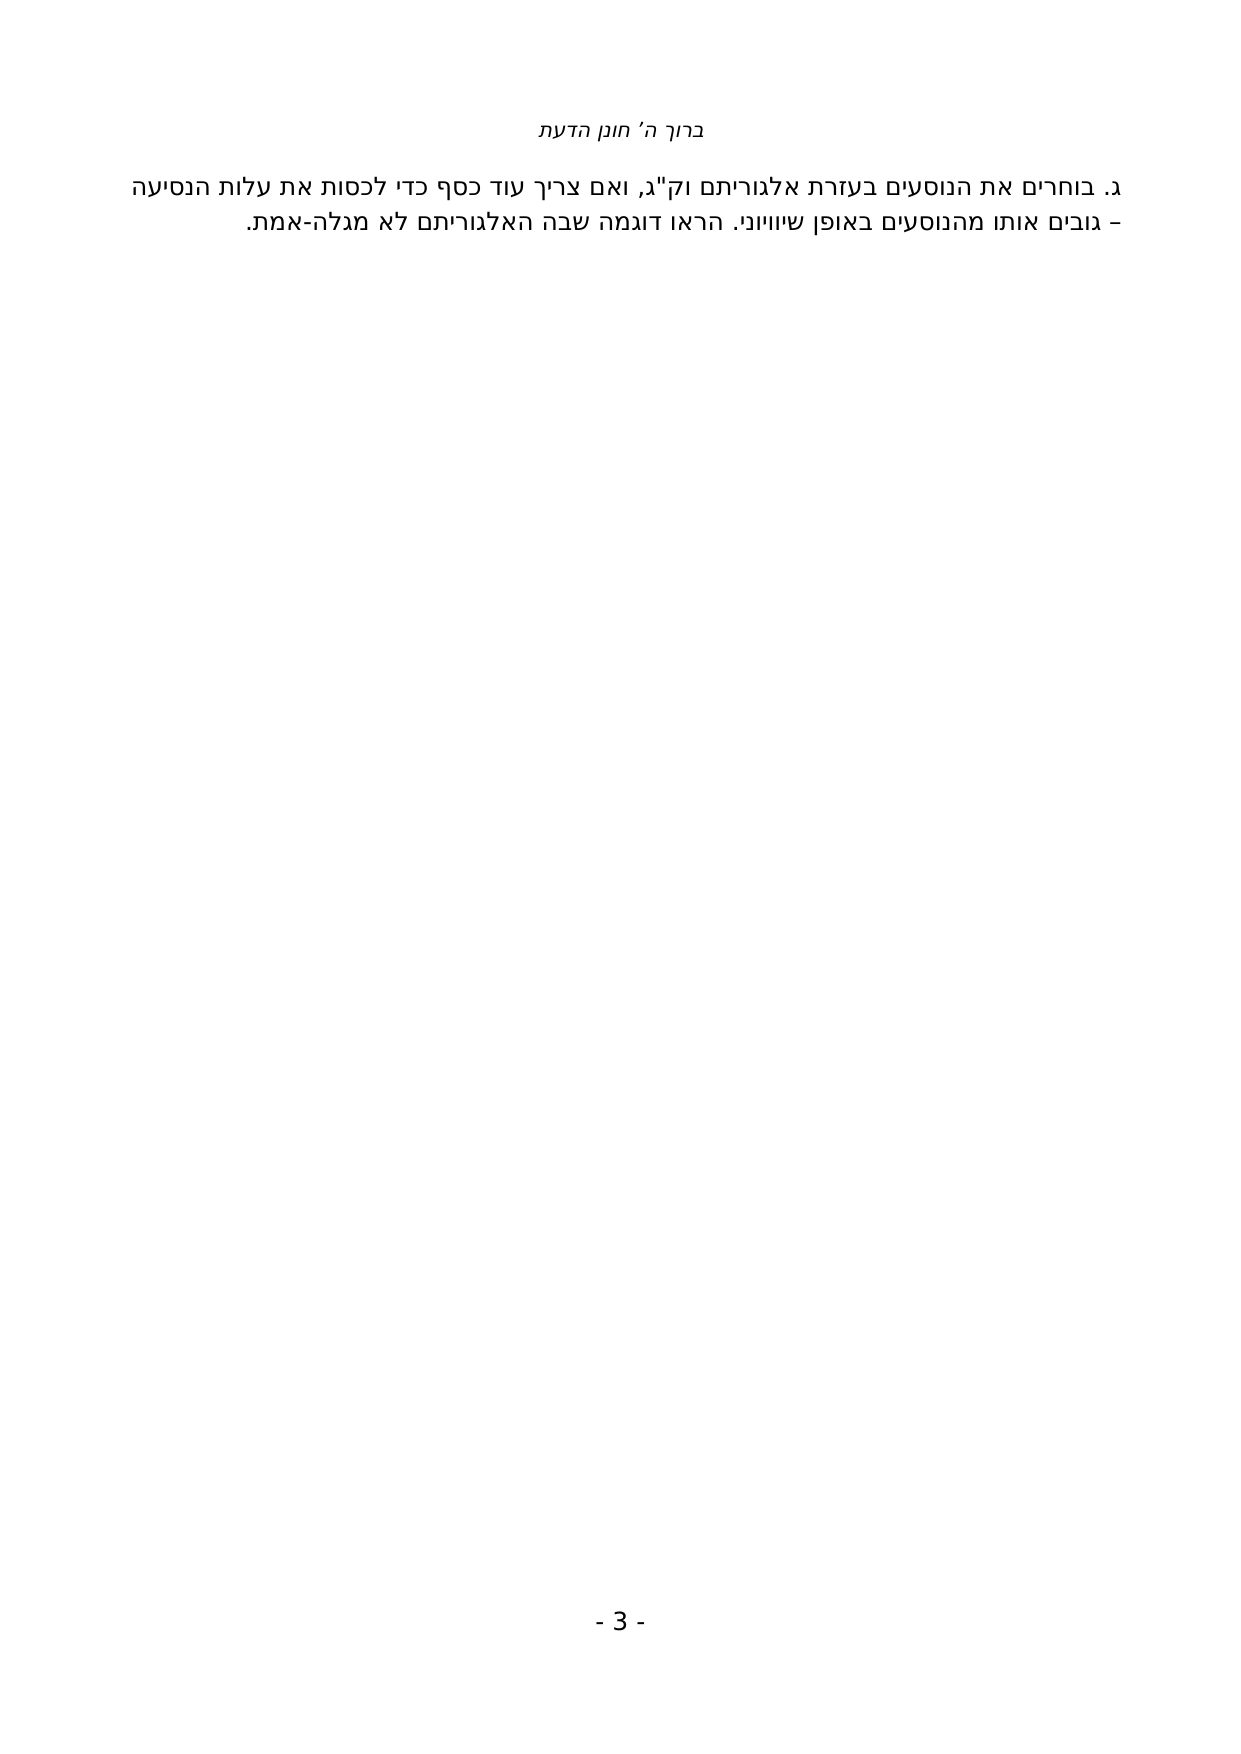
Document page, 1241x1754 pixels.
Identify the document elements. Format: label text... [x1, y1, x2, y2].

text ג. בוחרים את הנוסעים בעזרת אלגוריתם וק"ג, ואם צריך עוד כסף כדי לכסות את עלות הנסיעה – גובים אותו מהנוסעים באופן שיוויוני. הראו דוגמה שבה האלגוריתם לא מגלה-אמת. [118, 172, 1122, 236]
